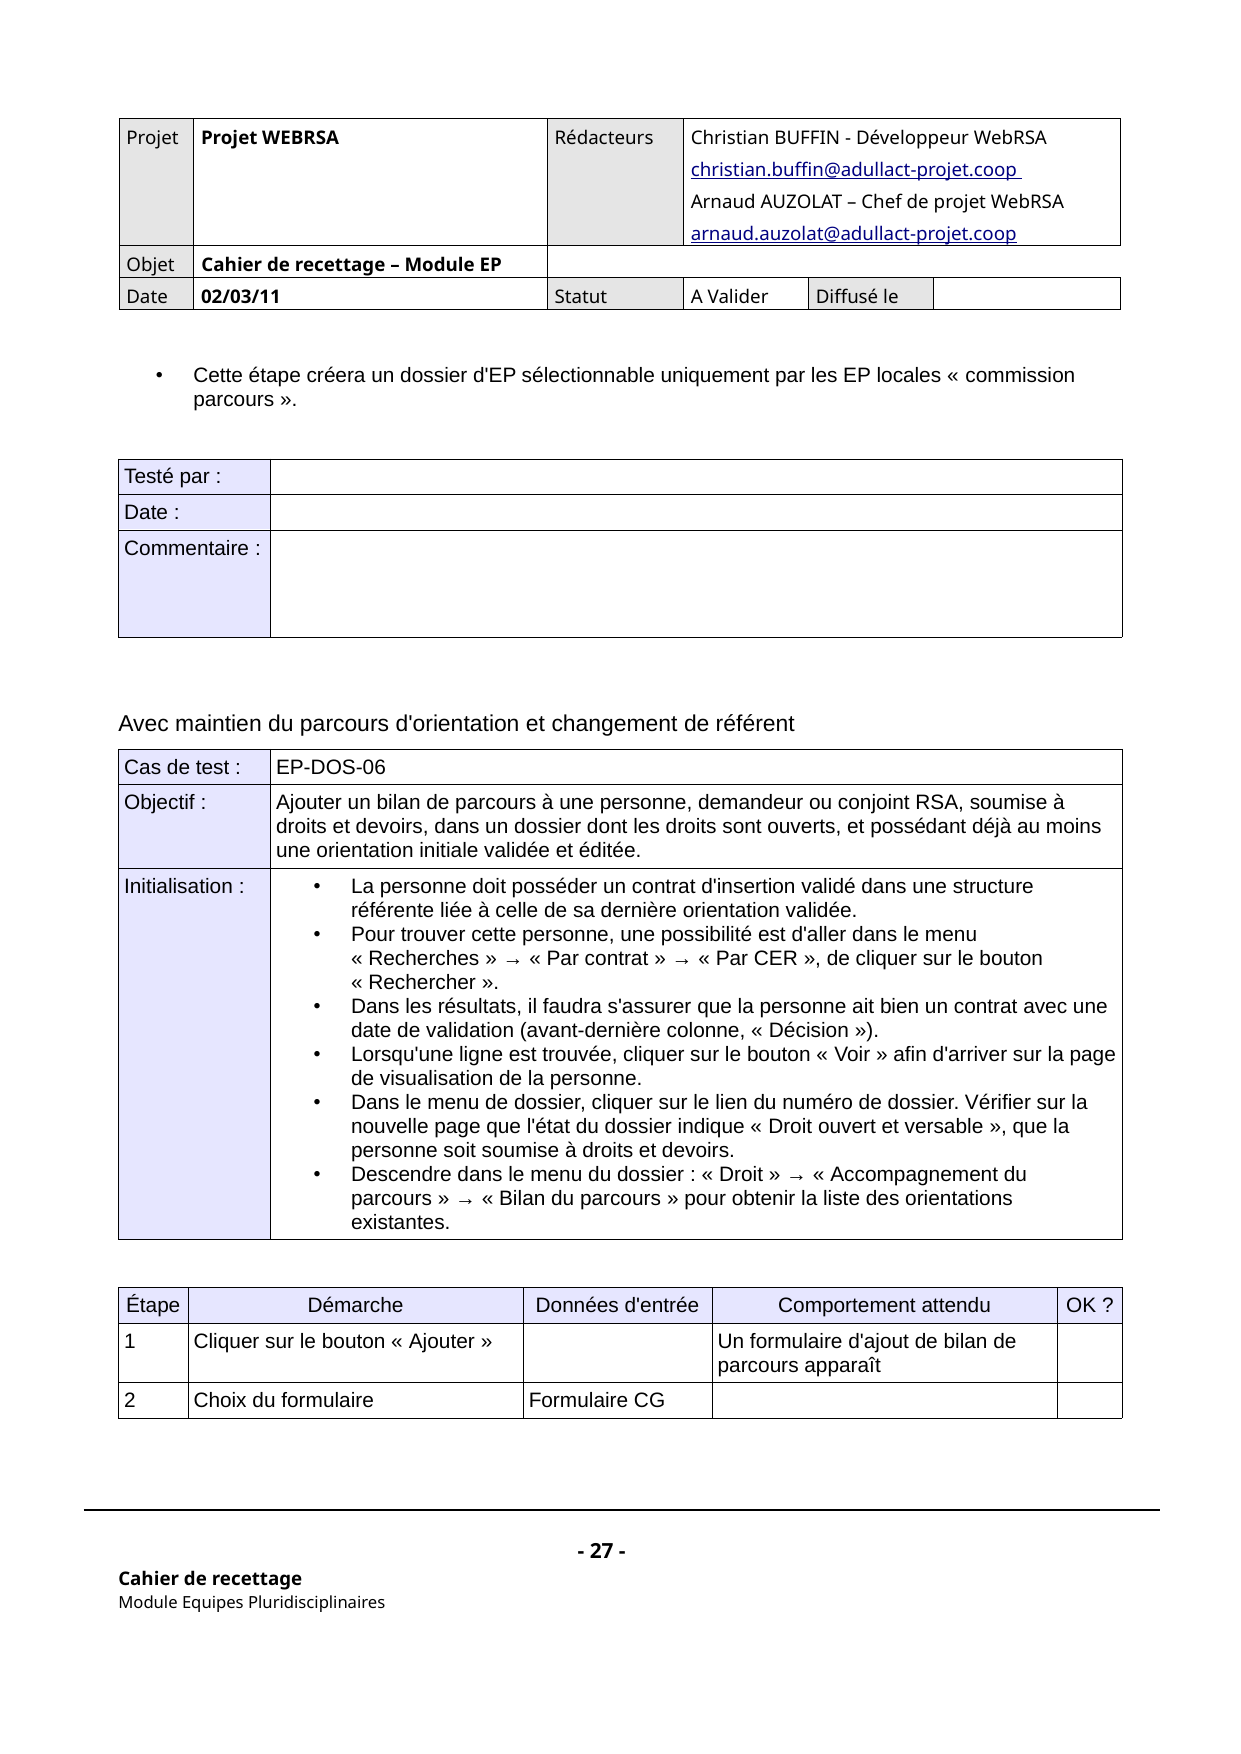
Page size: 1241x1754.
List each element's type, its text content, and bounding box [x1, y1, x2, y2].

table_cell Initialisation : [119, 869, 270, 1239]
table_header Données d'entrée [524, 1288, 712, 1323]
table_header OK ? [1058, 1288, 1122, 1323]
table_cell [271, 495, 1122, 529]
table_cell La personne doit posséder un contrat d'insertion validé dans une structure référente liée à celle de sa dernière orientation validée. Pour trouver cette personne, une possibilité est d'aller dans le menu « Recherches » → « Par contrat » → « Par CER », de cliquer sur le bouton « Rechercher ». Dans les résultats, il faudra s'assurer que la personne ait bien un contrat avec une date de validation (avant-dernière colonne, « Décision »). Lorsqu'une ligne est trouvée, cliquer sur le bouton « Voir » afin d'arriver sur la page de visualisation de la personne. Dans le menu de dossier, cliquer sur le lien du numéro de dossier. Vérifier sur la nouvelle page que l'état du dossier indique « Droit ouvert et versable », que la personne soit soumise à droits et devoirs. Descendre dans le menu du dossier : « Droit » → « Accompagnement du parcours » → « Bilan du parcours » pour obtenir la liste des orientations existantes. [271, 869, 1122, 1239]
table_cell [524, 1324, 712, 1382]
table_cell 2 [119, 1383, 188, 1418]
table_cell Cliquer sur le bouton « Ajouter » [189, 1324, 523, 1382]
table_header Cas de test : [119, 750, 270, 784]
table_cell [1058, 1383, 1122, 1418]
table_header Comportement attendu [713, 1288, 1057, 1323]
table_cell [271, 531, 1122, 637]
list Cette étape créera un dossier d'EP sélectionnable uniquement par les EP locales « commission parcours ». [156, 362, 1122, 411]
table_cell Choix du formulaire [189, 1383, 523, 1418]
table_cell Formulaire CG [524, 1383, 712, 1418]
subtitle Avec maintien du parcours d'orientation et changement de référent [118, 710, 1122, 736]
table_cell [713, 1383, 1057, 1418]
table_cell [1058, 1324, 1122, 1382]
table_header Étape [119, 1288, 188, 1323]
table_cell Un formulaire d'ajout de bilan de parcours apparaît [713, 1324, 1057, 1382]
table_cell Objectif : [119, 785, 270, 868]
table_cell Ajouter un bilan de parcours à une personne, demandeur ou conjoint RSA, soumise à droits et devoirs, dans un dossier dont les droits sont ouverts, et possédant déjà au moins une orientation initiale validée et éditée. [271, 785, 1122, 868]
table_header Testé par : [119, 460, 270, 494]
table_header Démarche [189, 1288, 523, 1323]
table_header [271, 460, 1122, 494]
table_cell 1 [119, 1324, 188, 1382]
table_header EP-DOS-06 [271, 750, 1122, 784]
table_cell Commentaire : [119, 531, 270, 637]
table_cell Date : [119, 495, 270, 529]
